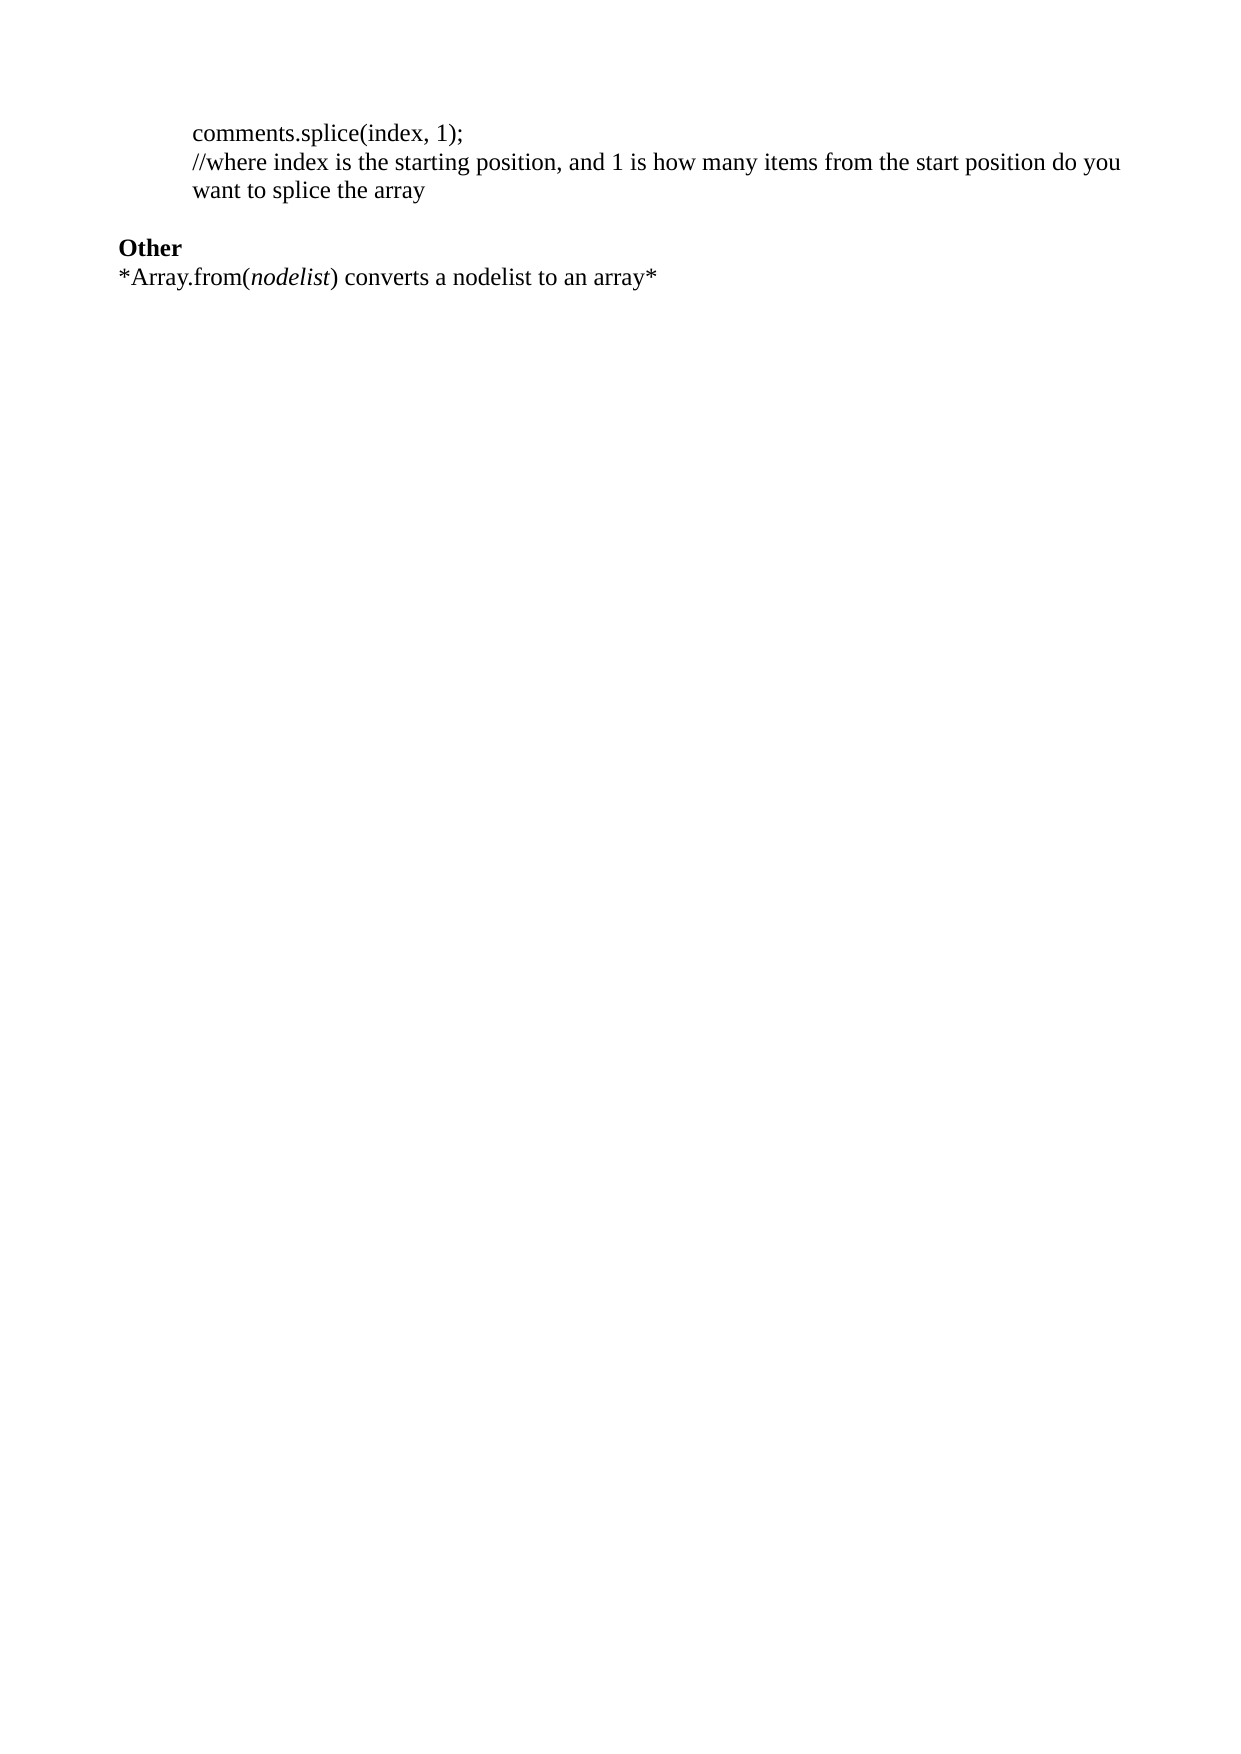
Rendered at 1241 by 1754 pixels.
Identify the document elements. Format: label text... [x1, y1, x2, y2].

text //where index is the starting position, and 1 is how many items from the start position do you want to splice the array [118, 147, 1122, 204]
text comments.splice(index, 1); [118, 118, 1122, 147]
text Other [118, 233, 1122, 262]
text *Array.from(nodelist) converts a nodelist to an array* [118, 262, 1122, 291]
